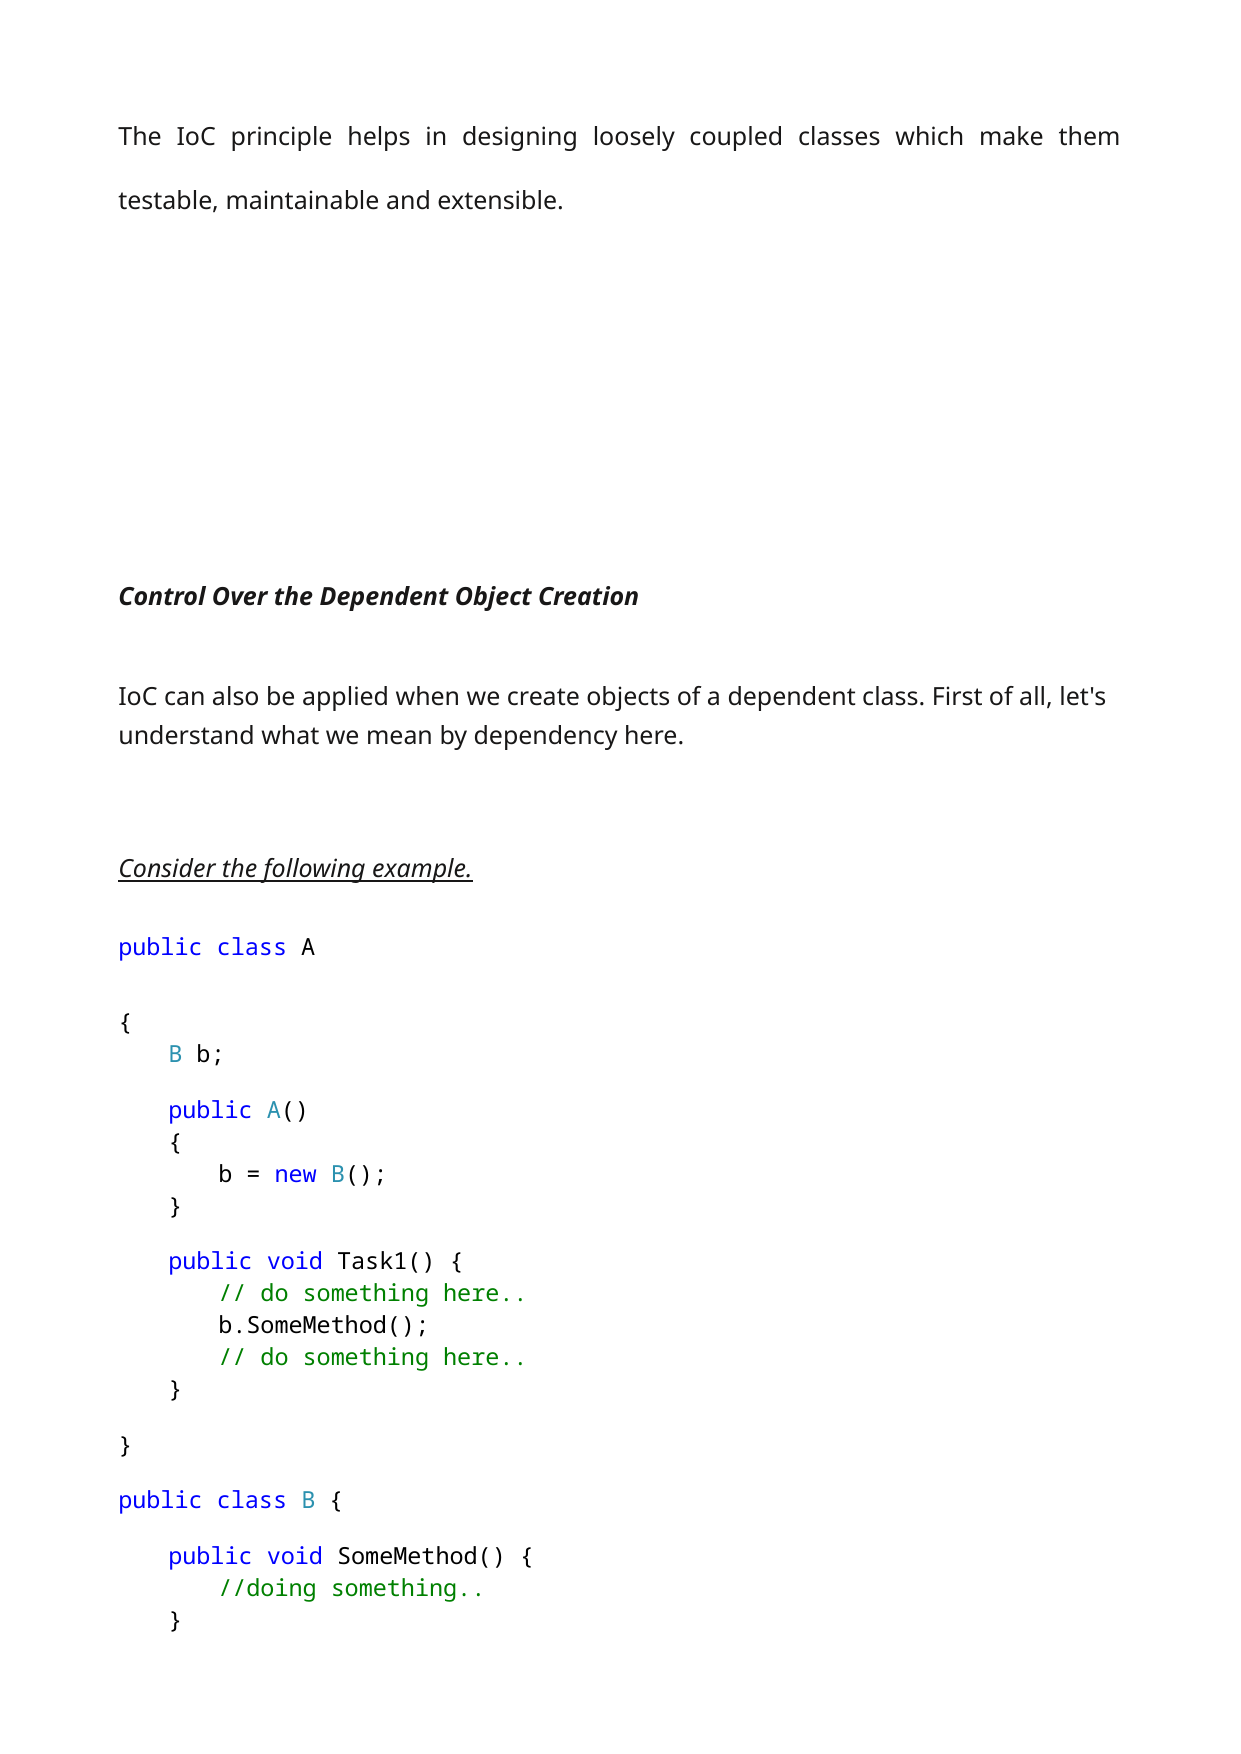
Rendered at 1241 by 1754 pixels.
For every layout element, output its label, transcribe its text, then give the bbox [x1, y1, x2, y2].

text } [118, 1428, 1122, 1460]
text The IoC principle helps in designing loosely coupled classes which make them testable, maintainable and extensible. [118, 118, 1122, 217]
text //doing something.. [118, 1571, 1122, 1603]
text public class A [118, 930, 1122, 962]
text B b; [118, 1037, 1122, 1069]
text public class B { [118, 1484, 1122, 1516]
text // do something here.. [118, 1277, 1122, 1308]
text } [118, 1603, 1122, 1635]
text b.SomeMethod(); [118, 1308, 1122, 1341]
text { [118, 1005, 1122, 1037]
text public A() [118, 1093, 1122, 1125]
subtitle Control Over the Dependent Object Creation [118, 578, 1122, 612]
text IoC can also be applied when we create objects of a dependent class. First of all, let's understand what we mean by dependency here. [118, 679, 1122, 752]
text { [118, 1125, 1122, 1157]
text Consider the following example. [118, 851, 1122, 885]
text public void Task1() { [118, 1244, 1122, 1277]
text // do something here.. [118, 1341, 1122, 1372]
text b = new B(); [118, 1157, 1122, 1189]
text } [118, 1189, 1122, 1221]
text public void SomeMethod() { [118, 1539, 1122, 1571]
text } [118, 1372, 1122, 1404]
